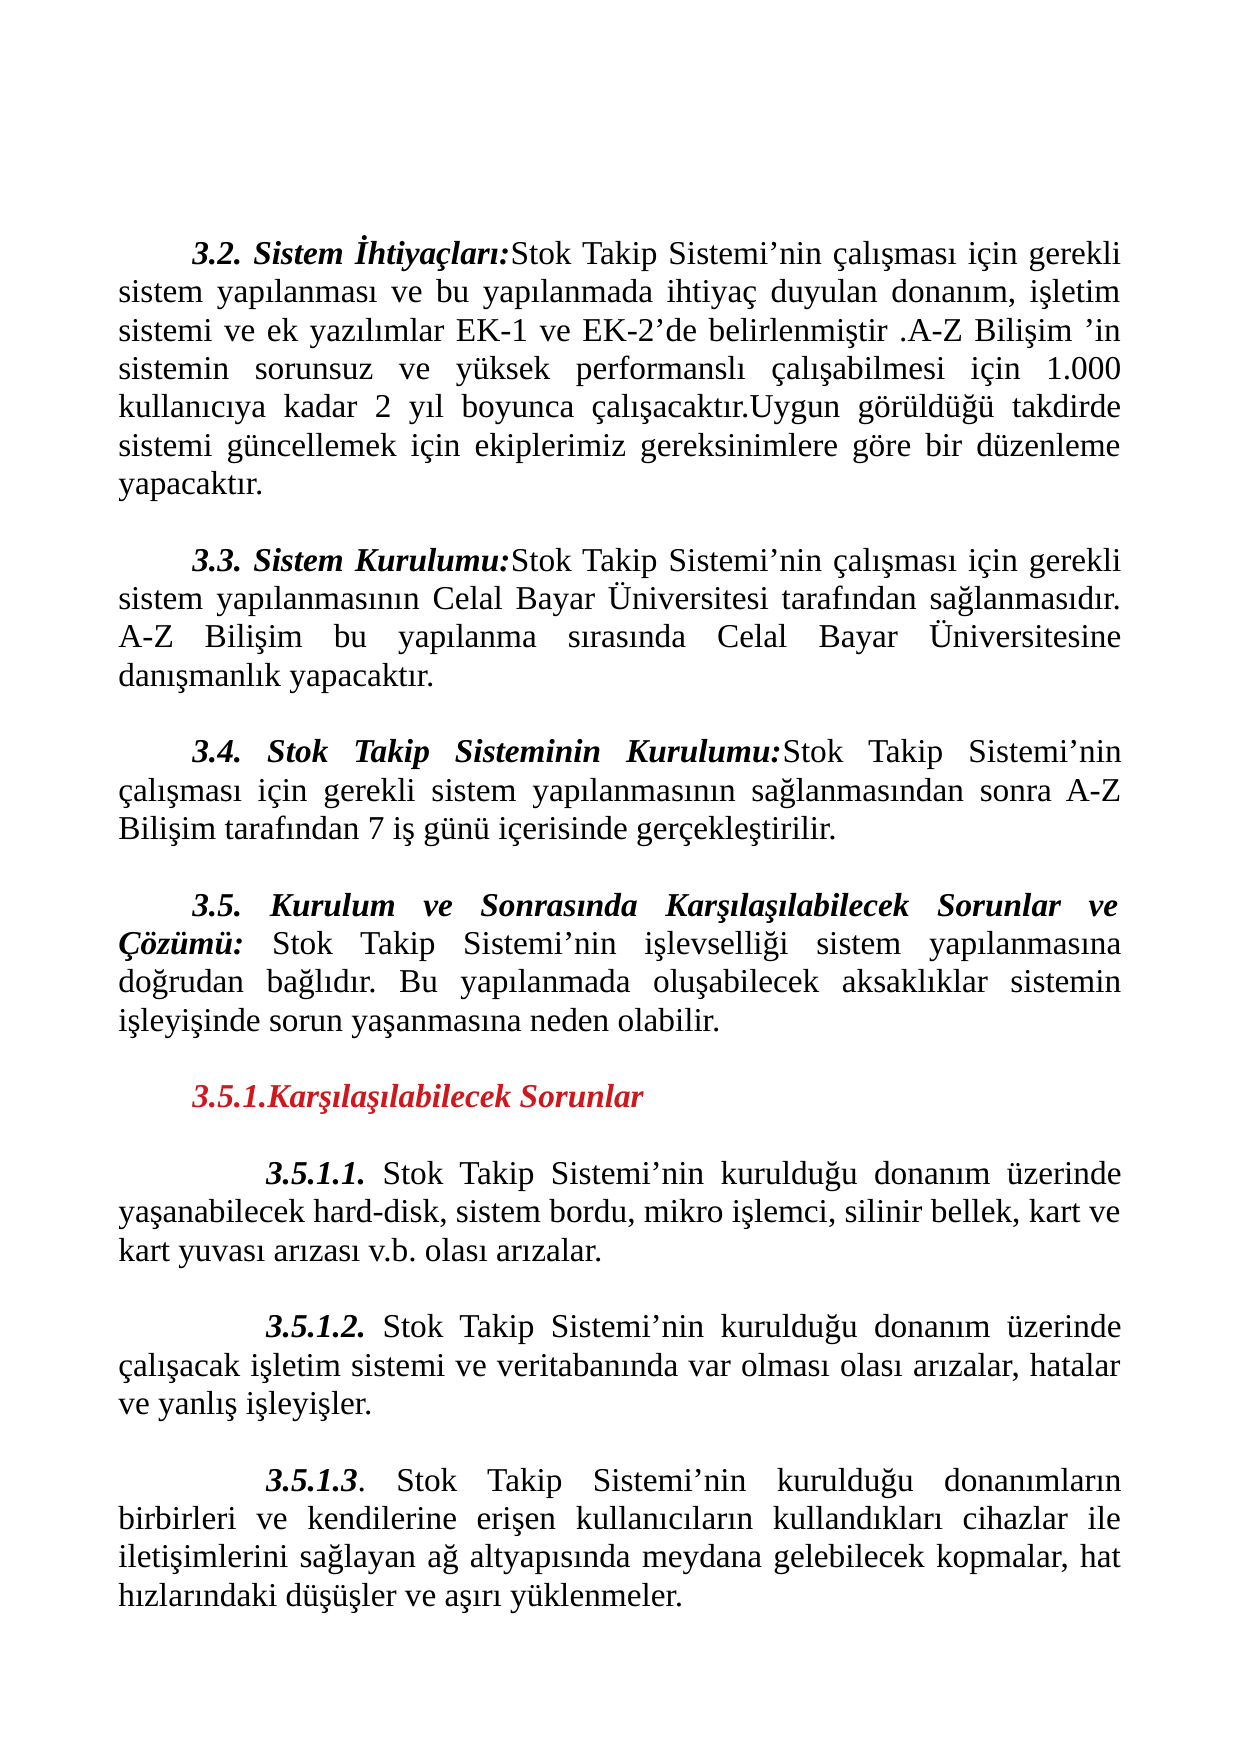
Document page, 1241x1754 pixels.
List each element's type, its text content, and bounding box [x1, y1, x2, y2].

text 3.5.1.3. Stok Takip Sistemi’nin kurulduğu donanımların birbirleri ve kendilerine erişen kullanıcıların kullandıkları cihazlar ile iletişimlerini sağlayan ağ altyapısında meydana gelebilecek kopmalar, hat hızlarındaki düşüşler ve aşırı yüklenmeler. [118, 1460, 1122, 1613]
text 3.4. Stok Takip Sisteminin Kurulumu:Stok Takip Sistemi’nin çalışması için gerekli sistem yapılanmasının sağlanmasından sonra A-Z Bilişim tarafından 7 iş günü içerisinde gerçekleştirilir. [118, 731, 1122, 846]
text 3.5. Kurulum ve Sonrasında Karşılaşılabilecek Sorunlar ve Çözümü: Stok Takip Sistemi’nin işlevselliği sistem yapılanmasına doğrudan bağlıdır. Bu yapılanmada oluşabilecek aksaklıklar sistemin işleyişinde sorun yaşanmasına neden olabilir. [118, 885, 1122, 1038]
text 3.5.1.Karşılaşılabilecek Sorunlar [118, 1076, 1122, 1115]
text 3.2. Sistem İhtiyaçları:Stok Takip Sistemi’nin çalışması için gerekli sistem yapılanması ve bu yapılanmada ihtiyaç duyulan donanım, işletim sistemi ve ek yazılımlar EK-1 ve EK-2’de belirlenmiştir .A-Z Bilişim ’in sistemin sorunsuz ve yüksek performanslı çalışabilmesi için 1.000 kullanıcıya kadar 2 yıl boyunca çalışacaktır.Uygun görüldüğü takdirde sistemi güncellemek için ekiplerimiz gereksinimlere göre bir düzenleme yapacaktır. [118, 233, 1122, 501]
text 3.5.1.1. Stok Takip Sistemi’nin kurulduğu donanım üzerinde yaşanabilecek hard-disk, sistem bordu, mikro işlemci, silinir bellek, kart ve kart yuvası arızası v.b. olası arızalar. [118, 1153, 1122, 1268]
text 3.5.1.2. Stok Takip Sistemi’nin kurulduğu donanım üzerinde çalışacak işletim sistemi ve veritabanında var olması olası arızalar, hatalar ve yanlış işleyişler. [118, 1306, 1122, 1421]
text 3.3. Sistem Kurulumu:Stok Takip Sistemi’nin çalışması için gerekli sistem yapılanmasının Celal Bayar Üniversitesi tarafından sağlanmasıdır. A-Z Bilişim bu yapılanma sırasında Celal Bayar Üniversitesine danışmanlık yapacaktır. [118, 540, 1122, 693]
